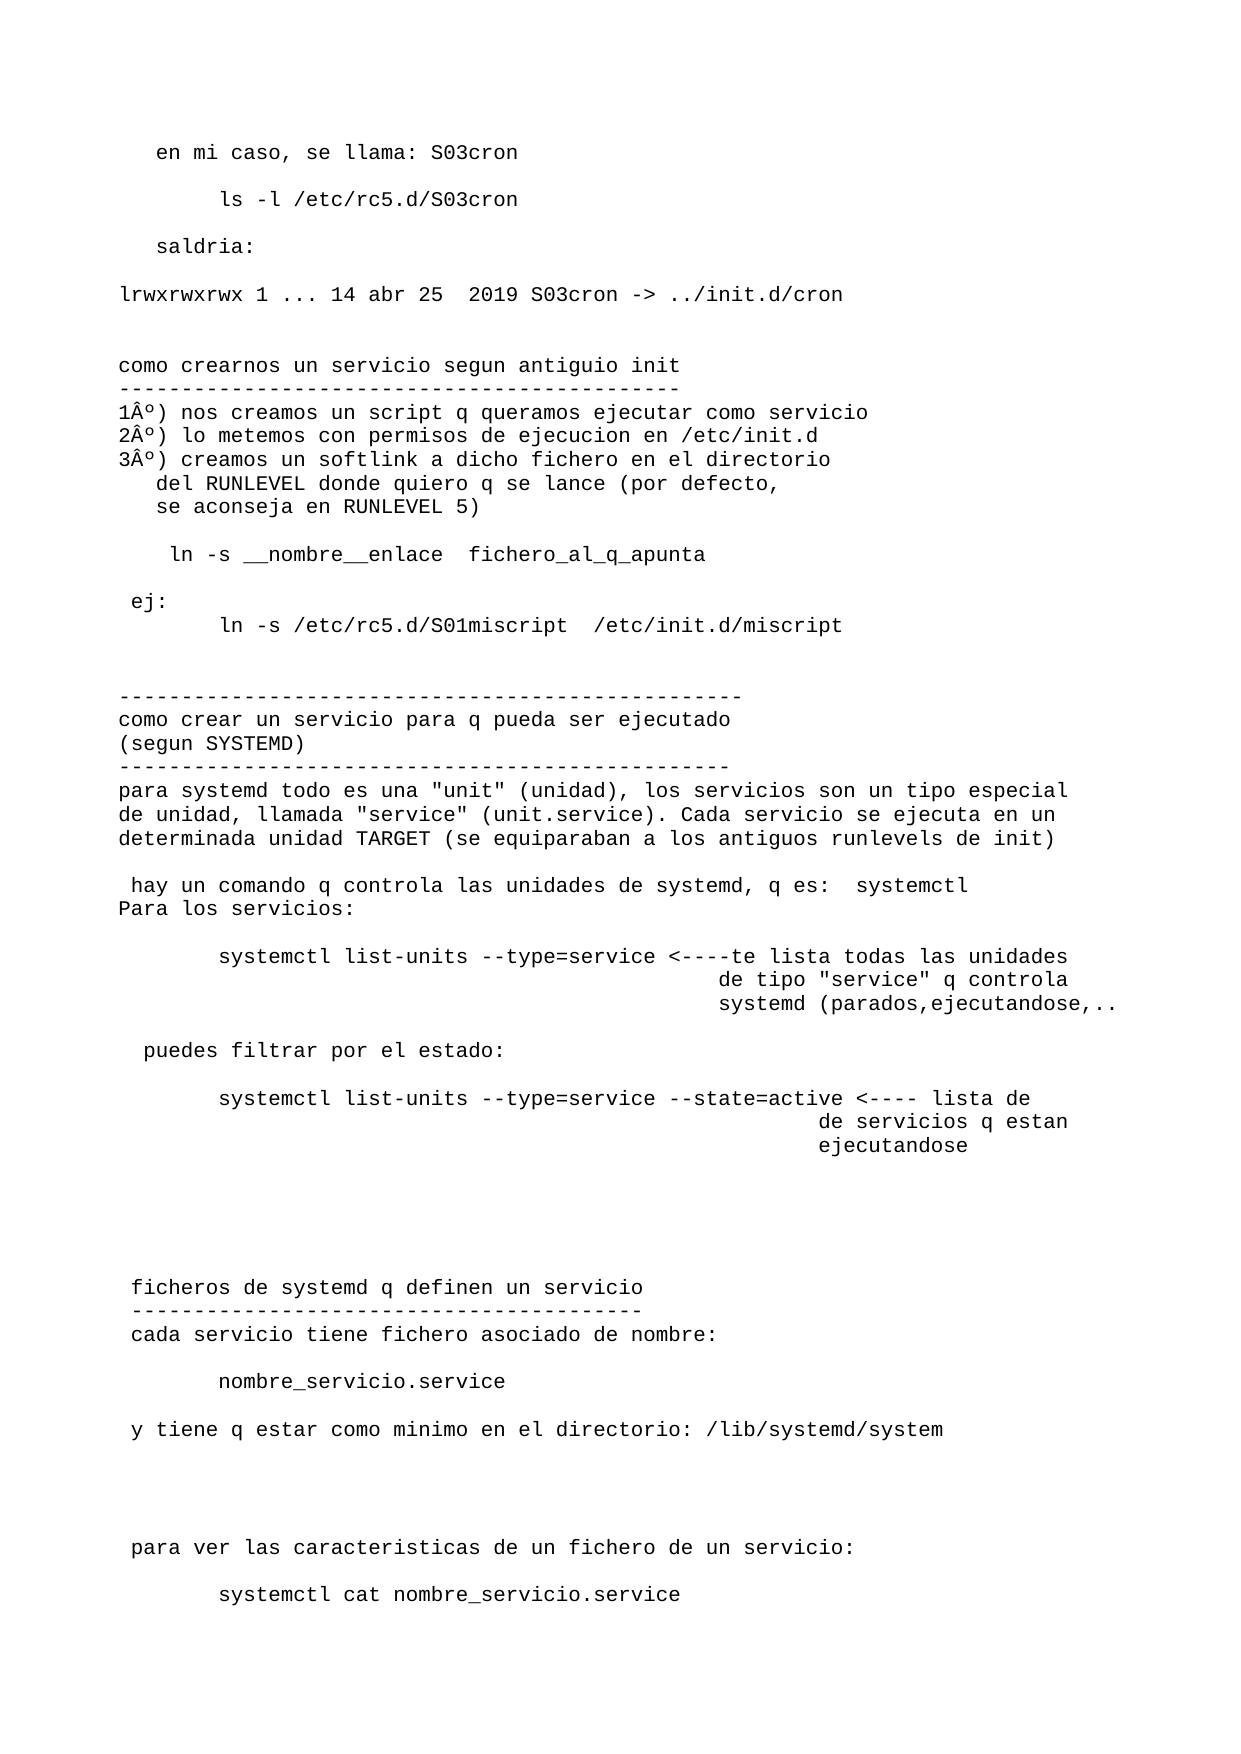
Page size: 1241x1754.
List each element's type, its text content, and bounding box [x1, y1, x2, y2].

text --------------------------------------------- [118, 378, 1122, 402]
text de servicios q estan [118, 1111, 1122, 1135]
text ej: [118, 591, 1122, 615]
text systemctl list-units --type=service --state=active <---- lista de [118, 1088, 1122, 1111]
text nombre_servicio.service [118, 1371, 1122, 1395]
text del RUNLEVEL donde quiero q se lance (por defecto, [118, 473, 1122, 496]
text -------------------------------------------------- [118, 686, 1122, 709]
text se aconseja en RUNLEVEL 5) [118, 496, 1122, 520]
text ln -s __nombre__enlace fichero_al_q_apunta [118, 544, 1122, 567]
text Para los servicios: [118, 898, 1122, 922]
text ----------------------------------------- [118, 1300, 1122, 1324]
text cada servicio tiene fichero asociado de nombre: [118, 1324, 1122, 1348]
text como crear un servicio para q pueda ser ejecutado [118, 709, 1122, 733]
text de tipo "service" q controla [118, 969, 1122, 993]
text 3Âº) creamos un softlink a dicho fichero en el directorio [118, 449, 1122, 473]
text ejecutandose [118, 1135, 1122, 1158]
text puedes filtrar por el estado: [118, 1040, 1122, 1064]
text para ver las caracteristicas de un fichero de un servicio: [118, 1537, 1122, 1561]
text (segun SYSTEMD) [118, 733, 1122, 757]
text lrwxrwxrwx 1 ... 14 abr 25 2019 S03cron -> ../init.d/cron [118, 284, 1122, 307]
text para systemd todo es una "unit" (unidad), los servicios son un tipo especial [118, 780, 1122, 804]
text saldria: [118, 236, 1122, 260]
text systemd (parados,ejecutandose,.. [118, 993, 1122, 1017]
text hay un comando q controla las unidades de systemd, q es: systemctl [118, 875, 1122, 898]
text ------------------------------------------------- [118, 757, 1122, 780]
text systemctl list-units --type=service <----te lista todas las unidades [118, 946, 1122, 969]
text 1Âº) nos creamos un script q queramos ejecutar como servicio [118, 402, 1122, 426]
text de unidad, llamada "service" (unit.service). Cada servicio se ejecuta en un [118, 804, 1122, 827]
text y tiene q estar como minimo en el directorio: /lib/systemd/system [118, 1419, 1122, 1442]
text en mi caso, se llama: S03cron [118, 142, 1122, 165]
text determinada unidad TARGET (se equiparaban a los antiguos runlevels de init) [118, 827, 1122, 851]
text ln -s /etc/rc5.d/S01miscript /etc/init.d/miscript [118, 615, 1122, 638]
text ls -l /etc/rc5.d/S03cron [118, 189, 1122, 213]
text como crearnos un servicio segun antiguio init [118, 354, 1122, 378]
text ficheros de systemd q definen un servicio [118, 1277, 1122, 1300]
text systemctl cat nombre_servicio.service [118, 1584, 1122, 1608]
text 2Âº) lo metemos con permisos de ejecucion en /etc/init.d [118, 426, 1122, 449]
